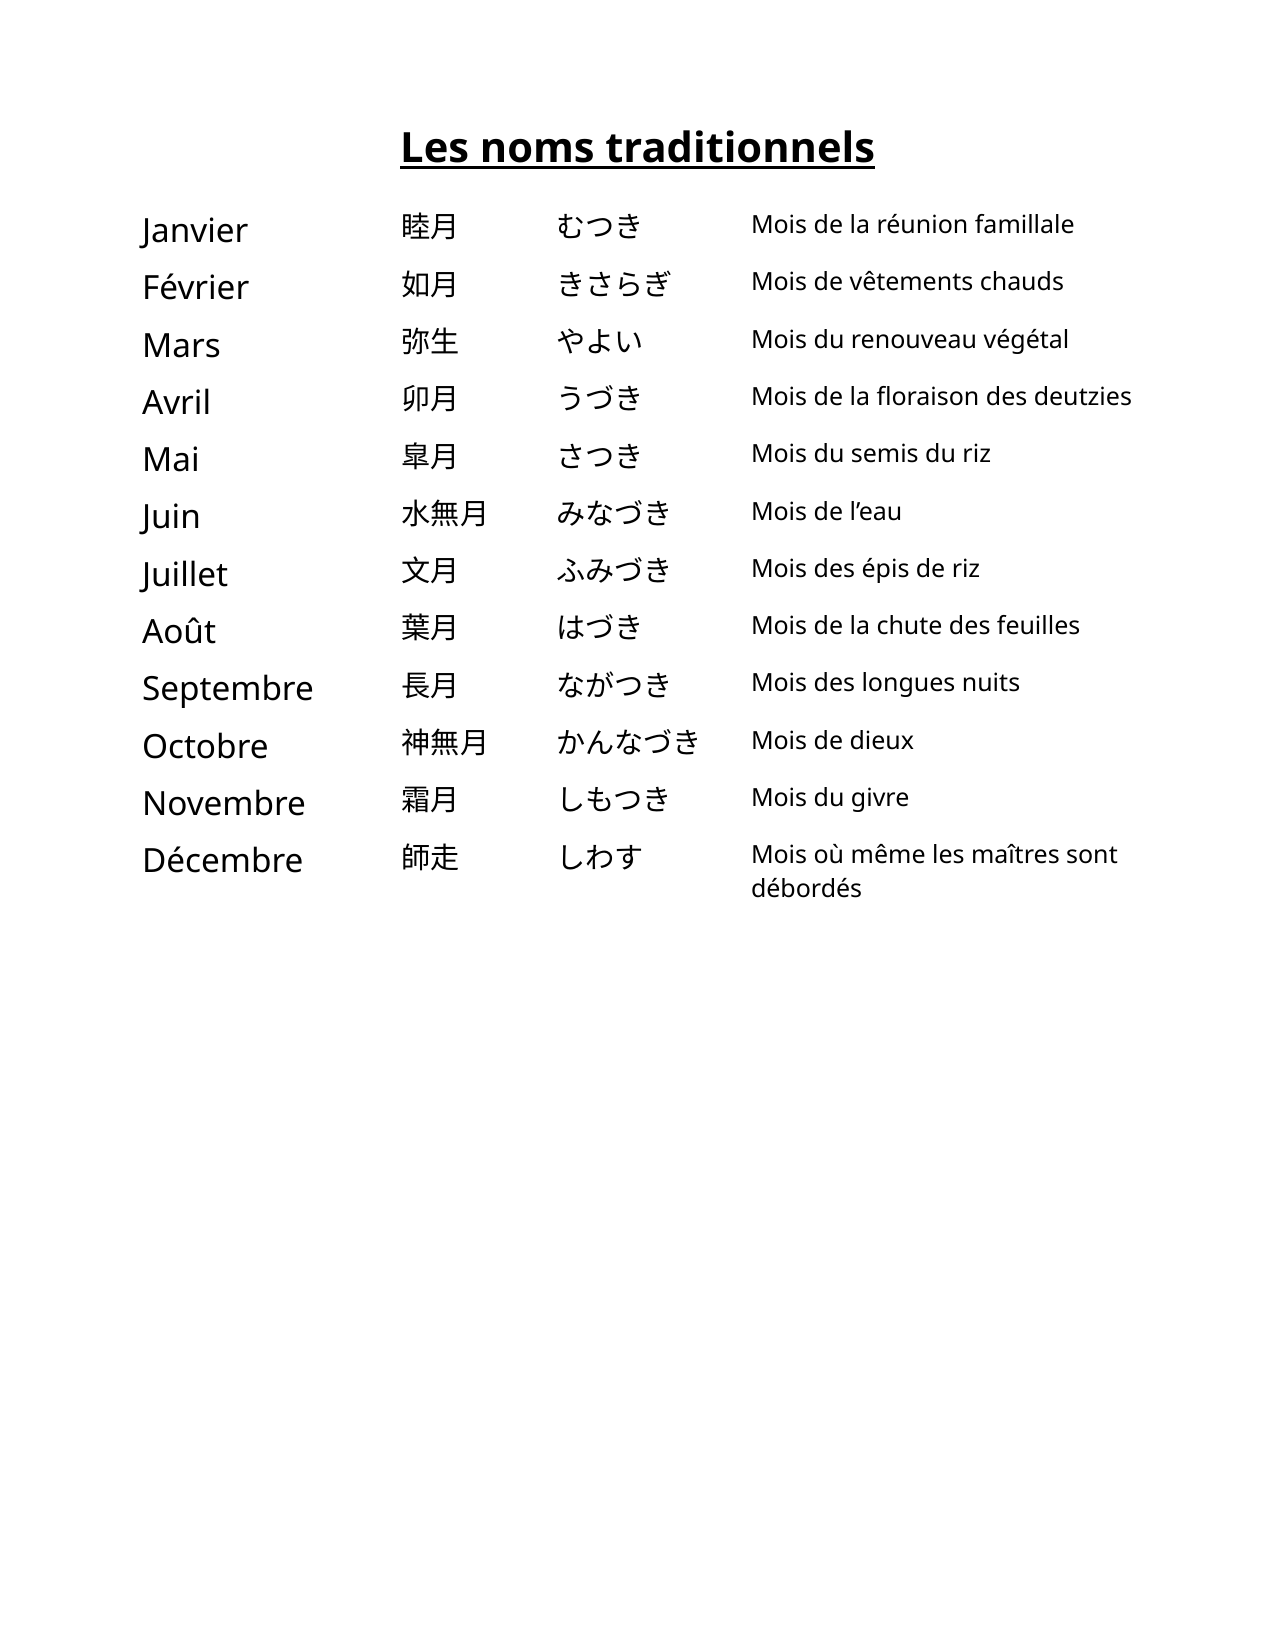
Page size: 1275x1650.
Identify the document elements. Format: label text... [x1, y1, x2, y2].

table_cell Mois du givre [727, 774, 1158, 831]
table_cell Avril [118, 373, 378, 430]
table_cell かんなづき [532, 716, 727, 774]
table_cell みなづき [532, 487, 727, 544]
table_cell きさらぎ [532, 258, 727, 315]
table_header むつき [532, 201, 727, 258]
table_cell Mois du semis du riz [727, 430, 1158, 487]
table_cell Juin [118, 487, 378, 544]
table_cell Juillet [118, 545, 378, 602]
table_cell Mois de la chute des feuilles [727, 602, 1158, 659]
table_cell Mois des épis de riz [727, 545, 1158, 602]
table_cell 葉月 [378, 602, 532, 659]
table_cell Mai [118, 430, 378, 487]
table_header Janvier [118, 201, 378, 258]
table_cell ふみづき [532, 545, 727, 602]
table_cell Mois de vêtements chauds [727, 258, 1158, 315]
table_cell Mois du renouveau végétal [727, 315, 1158, 373]
table_cell 卯月 [378, 373, 532, 430]
table_cell はづき [532, 602, 727, 659]
table_cell 皐月 [378, 430, 532, 487]
table_cell Décembre [118, 831, 378, 911]
table_cell 霜月 [378, 774, 532, 831]
table_cell 文月 [378, 545, 532, 602]
table_cell Mois de l’eau [727, 487, 1158, 544]
table_cell Septembre [118, 659, 378, 716]
table_cell Mois de la floraison des deutzies [727, 373, 1158, 430]
table_cell Août [118, 602, 378, 659]
table_cell うづき [532, 373, 727, 430]
table_header 睦月 [378, 201, 532, 258]
table_cell Novembre [118, 774, 378, 831]
table_cell 弥生 [378, 315, 532, 373]
table_cell しわす [532, 831, 727, 911]
table_cell 師走 [378, 831, 532, 911]
table_cell Mois de dieux [727, 716, 1158, 774]
table_cell やよい [532, 315, 727, 373]
text Les noms traditionnels [118, 118, 1157, 175]
table_cell 長月 [378, 659, 532, 716]
table_cell Mois où même les maîtres sont débordés [727, 831, 1158, 911]
table_cell Février [118, 258, 378, 315]
table_header Mois de la réunion famillale [727, 201, 1158, 258]
table_cell 如月 [378, 258, 532, 315]
table_cell Mois des longues nuits [727, 659, 1158, 716]
table_cell しもつき [532, 774, 727, 831]
table_cell さつき [532, 430, 727, 487]
table_cell 神無月 [378, 716, 532, 774]
table_cell Mars [118, 315, 378, 373]
table_cell Octobre [118, 716, 378, 774]
table_cell 水無月 [378, 487, 532, 544]
table_cell ながつき [532, 659, 727, 716]
